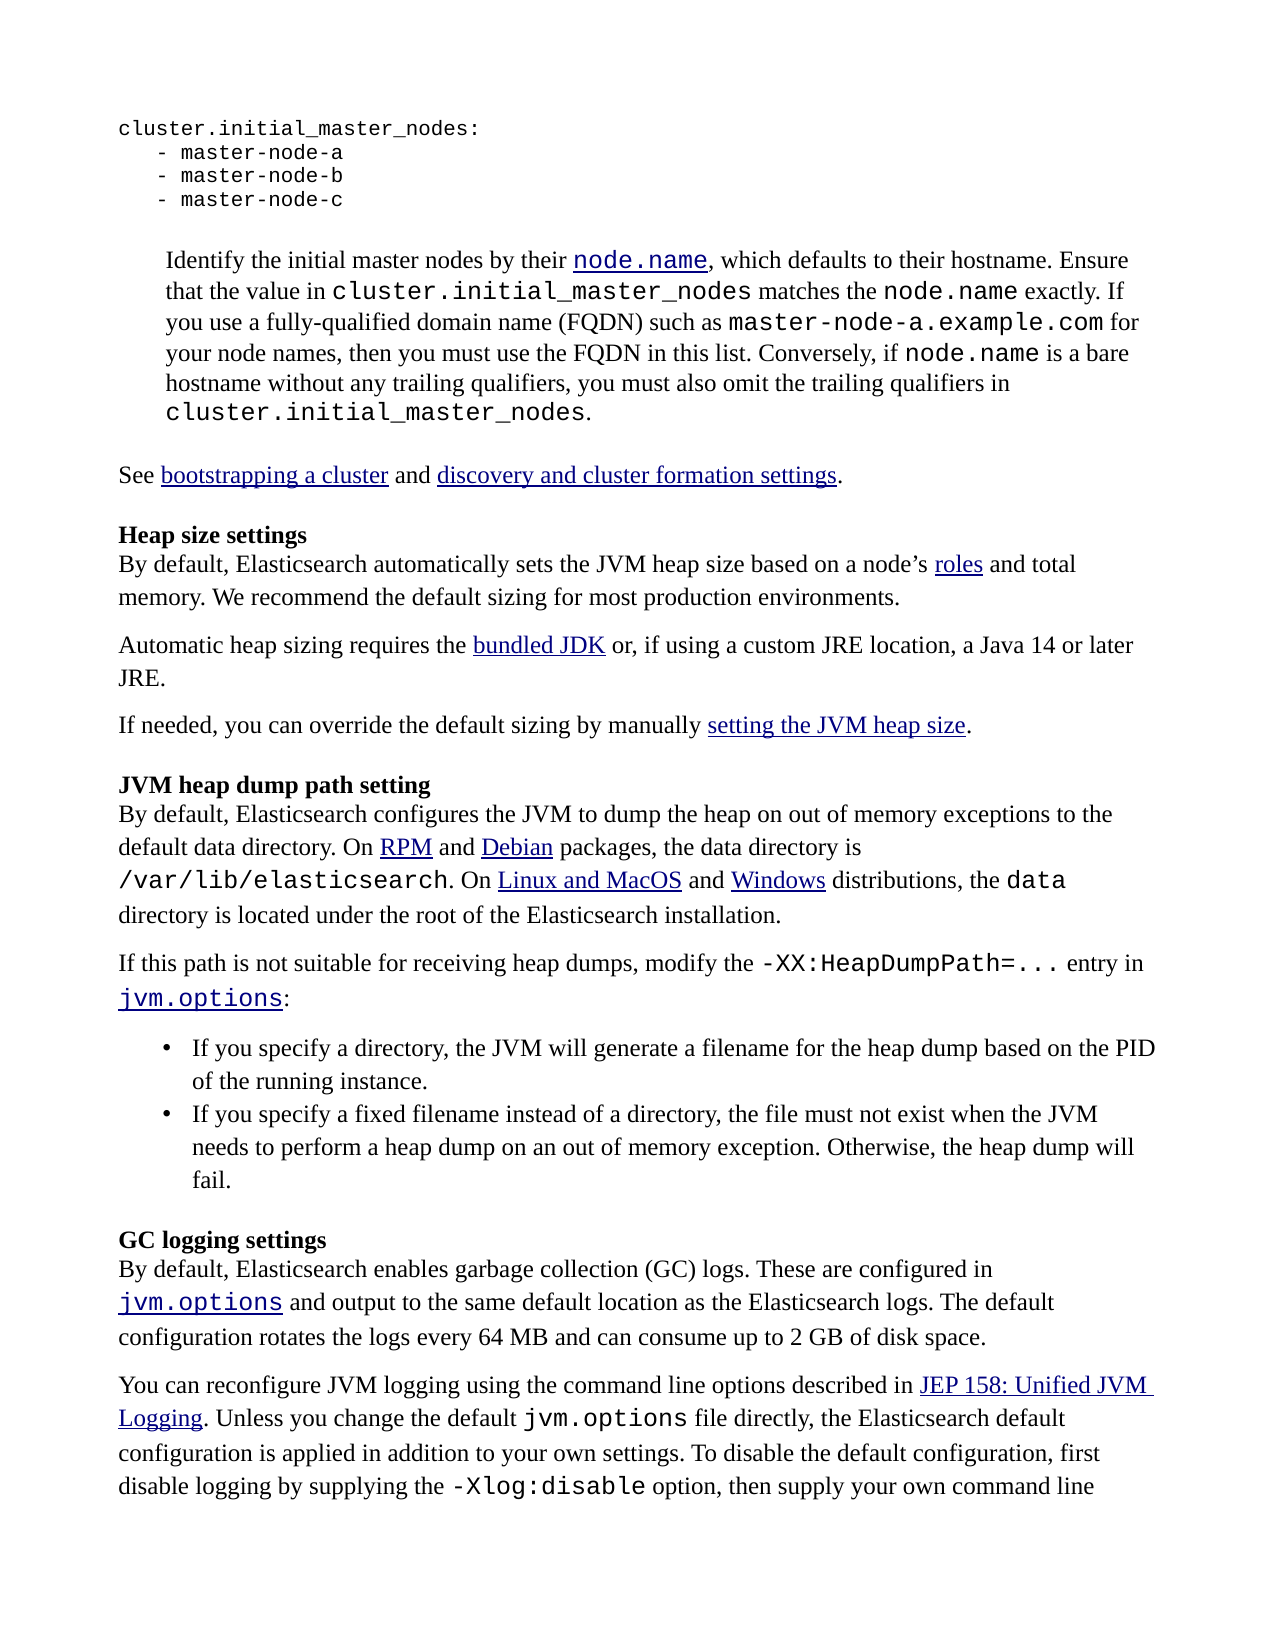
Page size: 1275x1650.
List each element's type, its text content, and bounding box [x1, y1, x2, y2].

text By default, Elasticsearch automatically sets the JVM heap size based on a node’s roles and total memory. We recommend the default sizing for most production environments. [118, 549, 1157, 611]
list If you specify a directory, the JVM will generate a filename for the heap dump based on the PID of the running instance. [162, 1033, 1157, 1095]
table_header Identify the initial master nodes by their node.name, which defaults to their hostname. Ensure that the value in cluster.initial_master_nodes matches the node.name exactly. If you use a fully-qualified domain name (FQDN) such as master-node-a.example.com for your node names, then you must use the FQDN in this list. Conversely, if node.name is a bare hostname without any trailing qualifiers, you must also omit the trailing qualifiers in cluster.initial_master_nodes. [163, 242, 1157, 460]
text You can reconfigure JVM logging using the command line options described in JEP 158: Unified JVM Logging. Unless you change the default jvm.options file directly, the Elasticsearch default configuration is applied in addition to your own settings. To disable the default configuration, first disable logging by supplying the -Xlog:disable option, then supply your own command line [118, 1370, 1157, 1502]
subtitle JVM heap dump path setting [118, 771, 1157, 799]
subtitle GC logging settings [118, 1225, 1157, 1254]
list If you specify a fixed filename instead of a directory, the file must not exist when the JVM needs to perform a heap dump on an out of memory exception. Otherwise, the heap dump will fail. [162, 1099, 1157, 1194]
text - master-node-b [118, 165, 1157, 189]
text By default, Elasticsearch configures the JVM to dump the heap on out of memory exceptions to the default data directory. On RPM and Debian packages, the data directory is /var/lib/elasticsearch. On Linux and MacOS and Windows distributions, the data directory is located under the root of the Elasticsearch installation. [118, 799, 1157, 929]
text By default, Elasticsearch enables garbage collection (GC) logs. These are configured in jvm.options and output to the same default location as the Elasticsearch logs. The default configuration rotates the logs every 64 MB and can consume up to 2 GB of disk space. [118, 1254, 1157, 1351]
text If this path is not suitable for receiving heap dumps, modify the -XX:HeapDumpPath=... entry in jvm.options: [118, 948, 1157, 1014]
text - master-node-a [118, 142, 1157, 165]
text Automatic heap sizing requires the bundled JDK or, if using a custom JRE location, a Java 14 or later JRE. [118, 630, 1157, 692]
text cluster.initial_master_nodes: [118, 118, 1157, 142]
subtitle Heap size settings [118, 521, 1157, 549]
text - master-node-c [118, 189, 1157, 213]
table_header [118, 242, 162, 460]
text If needed, you can override the default sizing by manually setting the JVM heap size. [118, 711, 1157, 739]
text See bootstrapping a cluster and discovery and cluster formation settings. [118, 460, 1157, 489]
